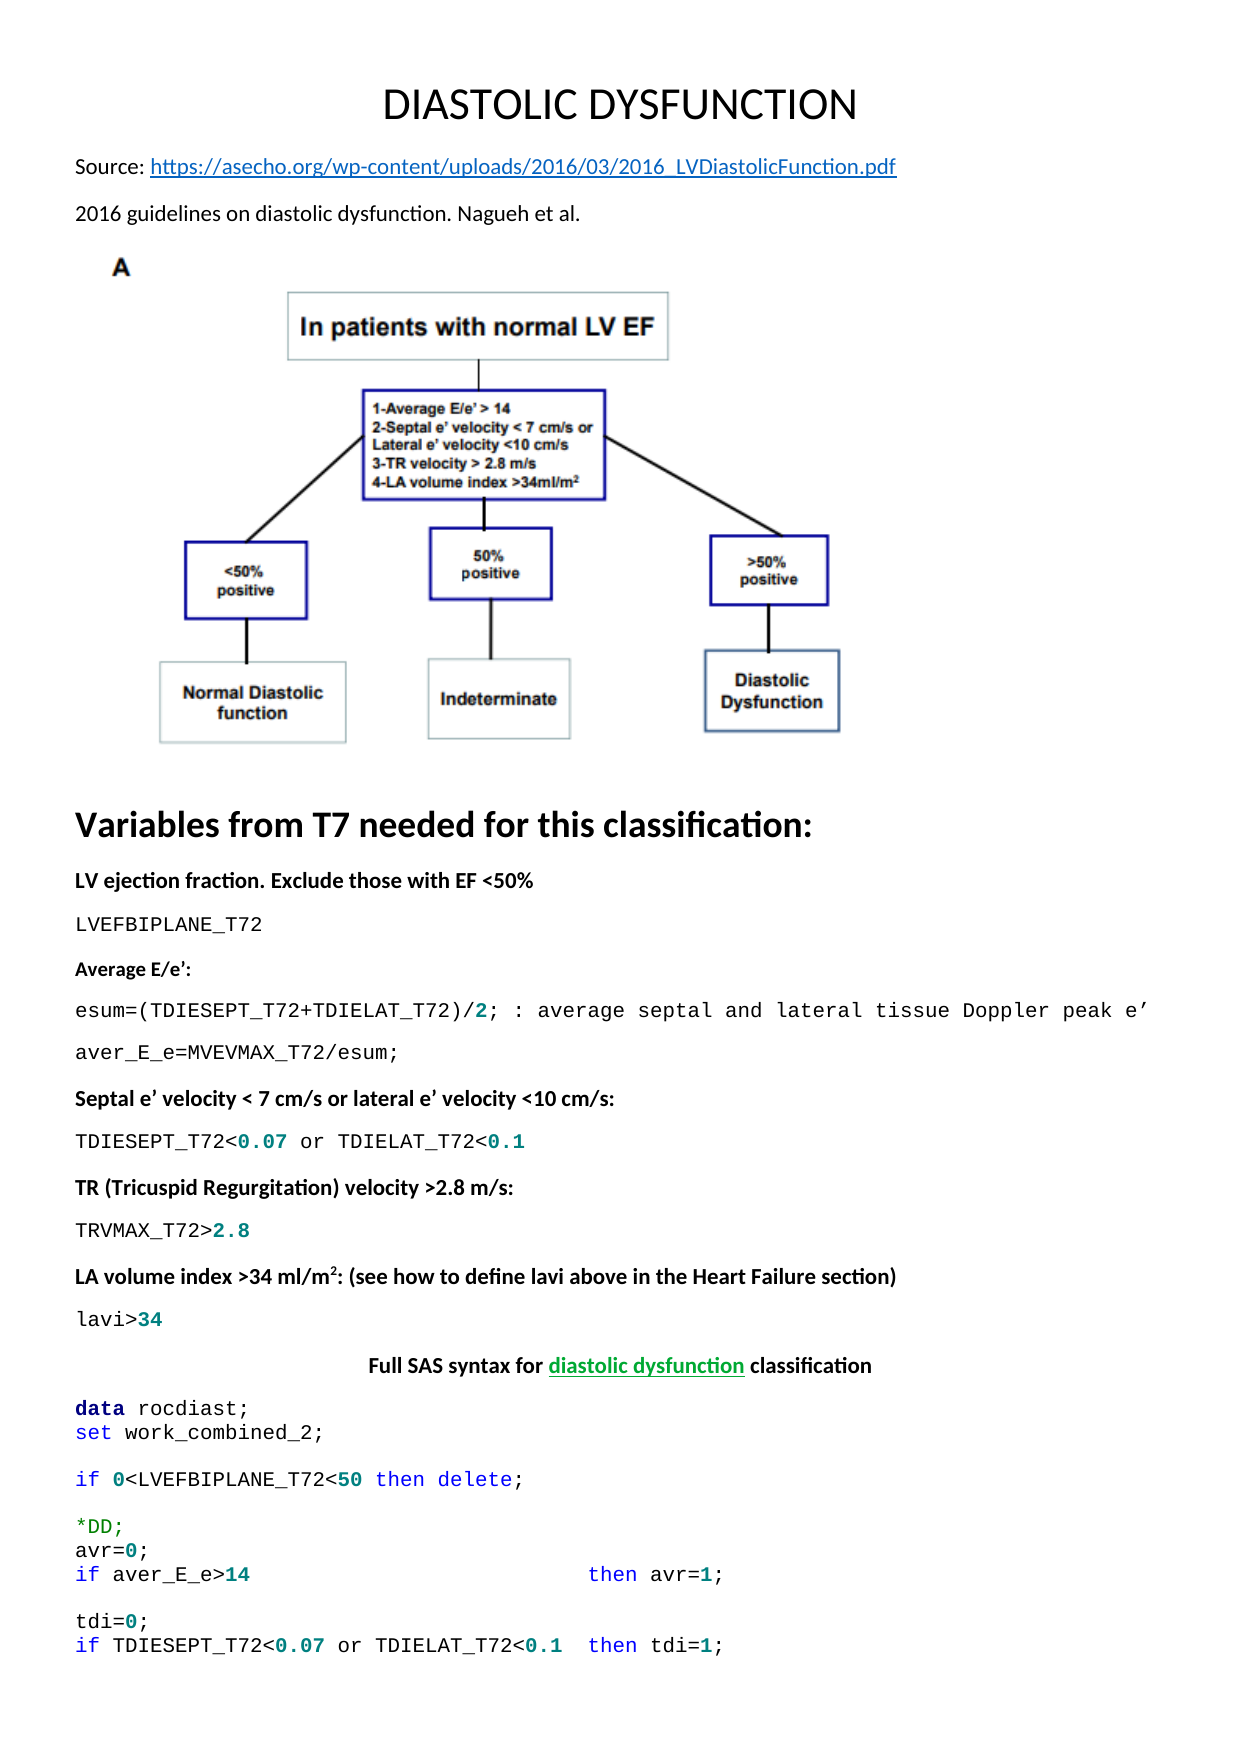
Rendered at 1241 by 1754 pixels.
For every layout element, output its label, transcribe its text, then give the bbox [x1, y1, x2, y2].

text TR (Tricuspid Regurgitation) velocity >2.8 m/s: [75, 1173, 1165, 1201]
text lavi>34 [75, 1309, 1165, 1333]
text if 0<LVEFBIPLANE_T72<50 then delete; [75, 1469, 1165, 1493]
text avr=0; [75, 1540, 1165, 1564]
text if TDIESEPT_T72<0.07 or TDIELAT_T72<0.1 then tdi=1; [75, 1635, 1165, 1658]
text LV ejection fraction. Exclude those with EF <50% [75, 867, 1165, 895]
text LVEFBIPLANE_T72 [75, 913, 1165, 937]
text Full SAS syntax for diastolic dysfunction classification [75, 1351, 1165, 1379]
text set work_combined_2; [75, 1422, 1165, 1446]
text LA volume index >34 ml/m2: (see how to define lavi above in the Heart Failure section) [75, 1262, 1165, 1290]
text tdi=0; [75, 1611, 1165, 1635]
text Septal e’ velocity < 7 cm/s or lateral e’ velocity <10 cm/s: [75, 1084, 1165, 1112]
text Average E/e’: [75, 956, 1165, 981]
text if aver_E_e>14 then avr=1; [75, 1564, 1165, 1587]
text data rocdiast; [75, 1398, 1165, 1422]
text *DD; [75, 1516, 1165, 1540]
text TDIESEPT_T72<0.07 or TDIELAT_T72<0.1 [75, 1131, 1165, 1155]
text 2016 guidelines on diastolic dysfunction. Nagueh et al. [75, 199, 1165, 227]
text DIASTOLIC DYSFUNCTION [75, 75, 1165, 131]
text TRVMAX_T72>2.8 [75, 1220, 1165, 1244]
text Source: https://asecho.org/wp-content/uploads/2016/03/2016_LVDiastolicFunction.pdf [75, 152, 1165, 180]
picture [75, 245, 897, 782]
text aver_E_e=MVEVMAX_T72/esum; [75, 1042, 1165, 1066]
text esum=(TDIESEPT_T72+TDIELAT_T72)/2; : average septal and lateral tissue Doppler peak e’ [75, 1000, 1165, 1023]
text Variables from T7 needed for this classification: [75, 801, 1165, 846]
